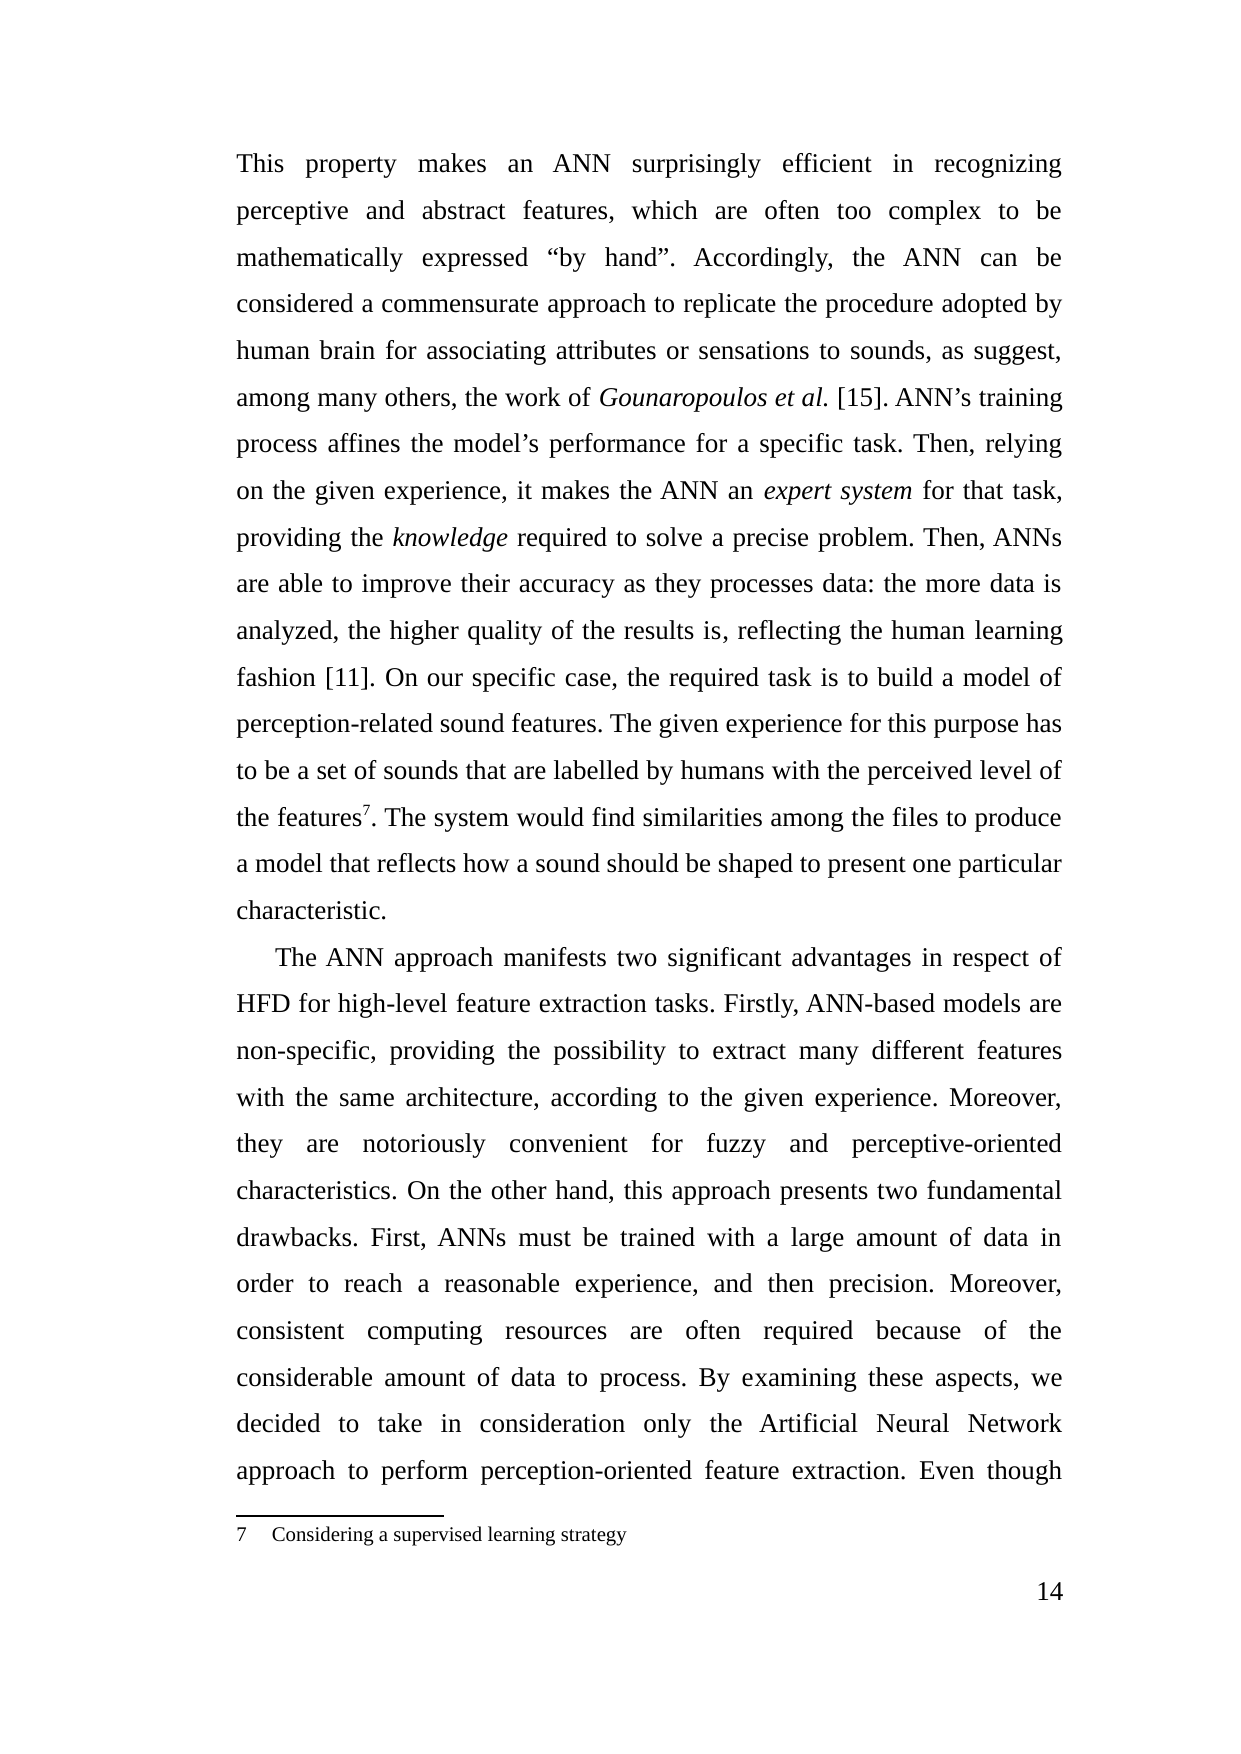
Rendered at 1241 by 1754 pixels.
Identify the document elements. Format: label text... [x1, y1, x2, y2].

text Considering a supervised learning strategy [236, 1522, 1063, 1546]
text The ANN approach manifests two significant advantages in respect of HFD for high-level feature extraction tasks. Firstly, ANN-based models are non-specific, providing the possibility to extract many different features with the same architecture, according to the given experience. Moreover, they are notoriously convenient for fuzzy and perceptive-oriented characteristics. On the other hand, this approach presents two fundamental drawbacks. First, ANNs must be trained with a large amount of data in order to reach a reasonable experience, and then precision. Moreover, consistent computing resources are often required because of the considerable amount of data to process. By examining these aspects, we decided to take in consideration only the Artificial Neural Network approach to perform perception-oriented feature extraction. Even though [236, 941, 1063, 1485]
text This property makes an ANN surprisingly efficient in recognizing perceptive and abstract features, which are often too complex to be mathematically expressed “by hand”. Accordingly, the ANN can be considered a commensurate approach to replicate the procedure adopted by human brain for associating attributes or sensations to sounds, as suggest, among many others, the work of Gounaropoulos et al. [15]. ANN’s training process affines the model’s performance for a specific task. Then, relying on the given experience, it makes the ANN an expert system for that task, providing the knowledge required to solve a precise problem. Then, ANNs are able to improve their accuracy as they processes data: the more data is analyzed, the higher quality of the results is, reflecting the human learning fashion [11]. On our specific case, the required task is to build a model of perception-related sound features. The given experience for this purpose has to be a set of sounds that are labelled by humans with the perceived level of the features. The system would find similarities among the files to produce a model that reflects how a sound should be shaped to present one particular characteristic. [236, 148, 1063, 925]
